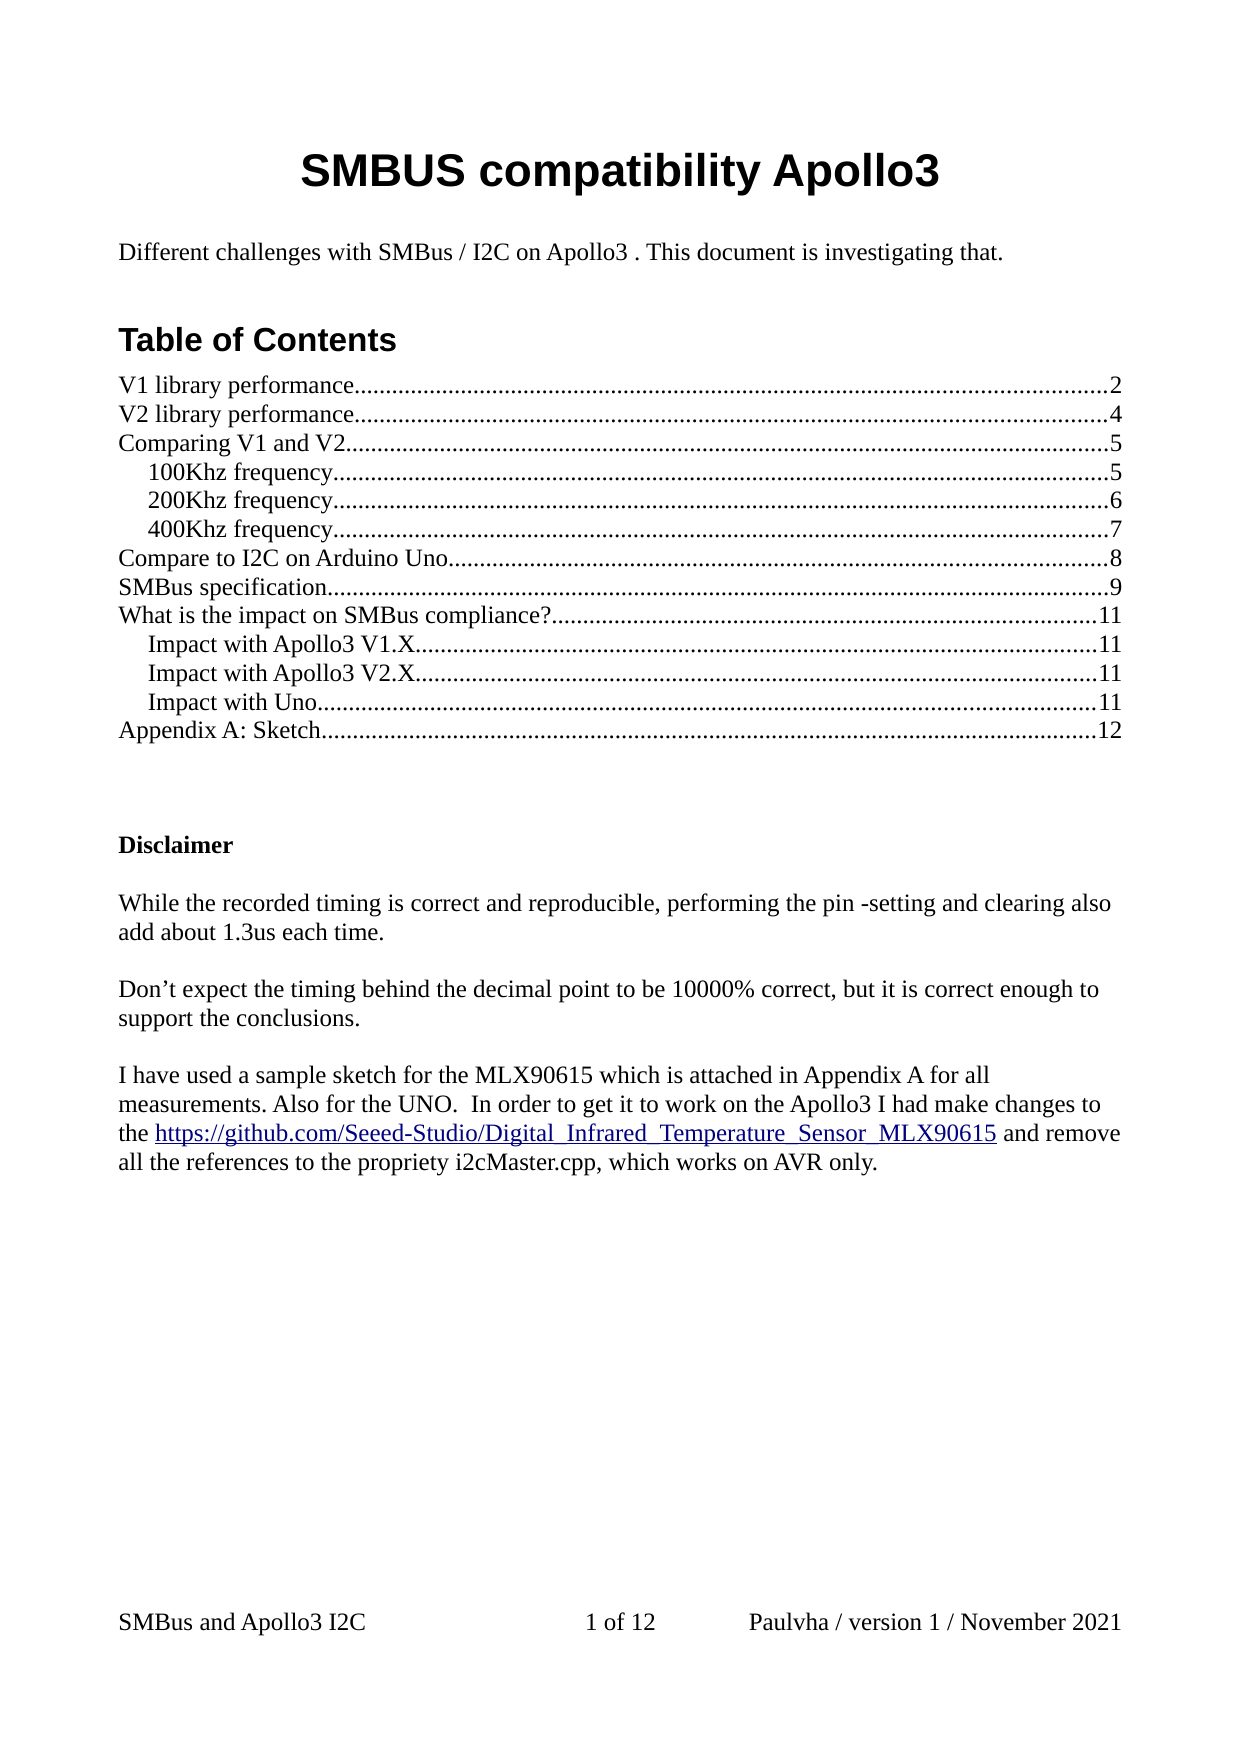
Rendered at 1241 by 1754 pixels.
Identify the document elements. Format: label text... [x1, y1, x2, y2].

text 100Khz frequency 5 [148, 457, 1122, 486]
text I have used a sample sketch for the MLX90615 which is attached in Appendix A for all measurements. Also for the UNO. In order to get it to work on the Apollo3 I had make changes to the https://github.com/Seeed-Studio/Digital_Infrared_Temperature_Sensor_MLX90615 and remove all the references to the propriety i2cMaster.cpp, which works on AVR only. [118, 1061, 1122, 1176]
text V1 library performance 2 [118, 371, 1122, 399]
text 400Khz frequency 7 [148, 514, 1122, 543]
text Comparing V1 and V2 5 [118, 428, 1122, 457]
text Don’t expect the timing behind the decimal point to be 10000% correct, but it is correct enough to support the conclusions. [118, 974, 1122, 1032]
text Disclaimer [118, 831, 1122, 859]
text Different challenges with SMBus / I2C on Apollo3 . This document is investigating that. [118, 237, 1122, 266]
text Impact with Apollo3 V2.X 11 [148, 658, 1122, 687]
text Appendix A: Sketch 12 [118, 716, 1122, 744]
text V2 library performance 4 [118, 399, 1122, 428]
title SMBUS compatibility Apollo3 [118, 143, 1122, 196]
text Compare to I2C on Arduino Uno 8 [118, 543, 1122, 572]
text While the recorded timing is correct and reproducible, performing the pin -setting and clearing also add about 1.3us each time. [118, 888, 1122, 946]
text 200Khz frequency 6 [148, 486, 1122, 514]
subtitle Table of Contents [118, 319, 1122, 358]
text Impact with Uno 11 [148, 687, 1122, 716]
text Impact with Apollo3 V1.X 11 [148, 629, 1122, 658]
text SMBus specification 9 [118, 572, 1122, 601]
text What is the impact on SMBus compliance? 11 [118, 601, 1122, 629]
